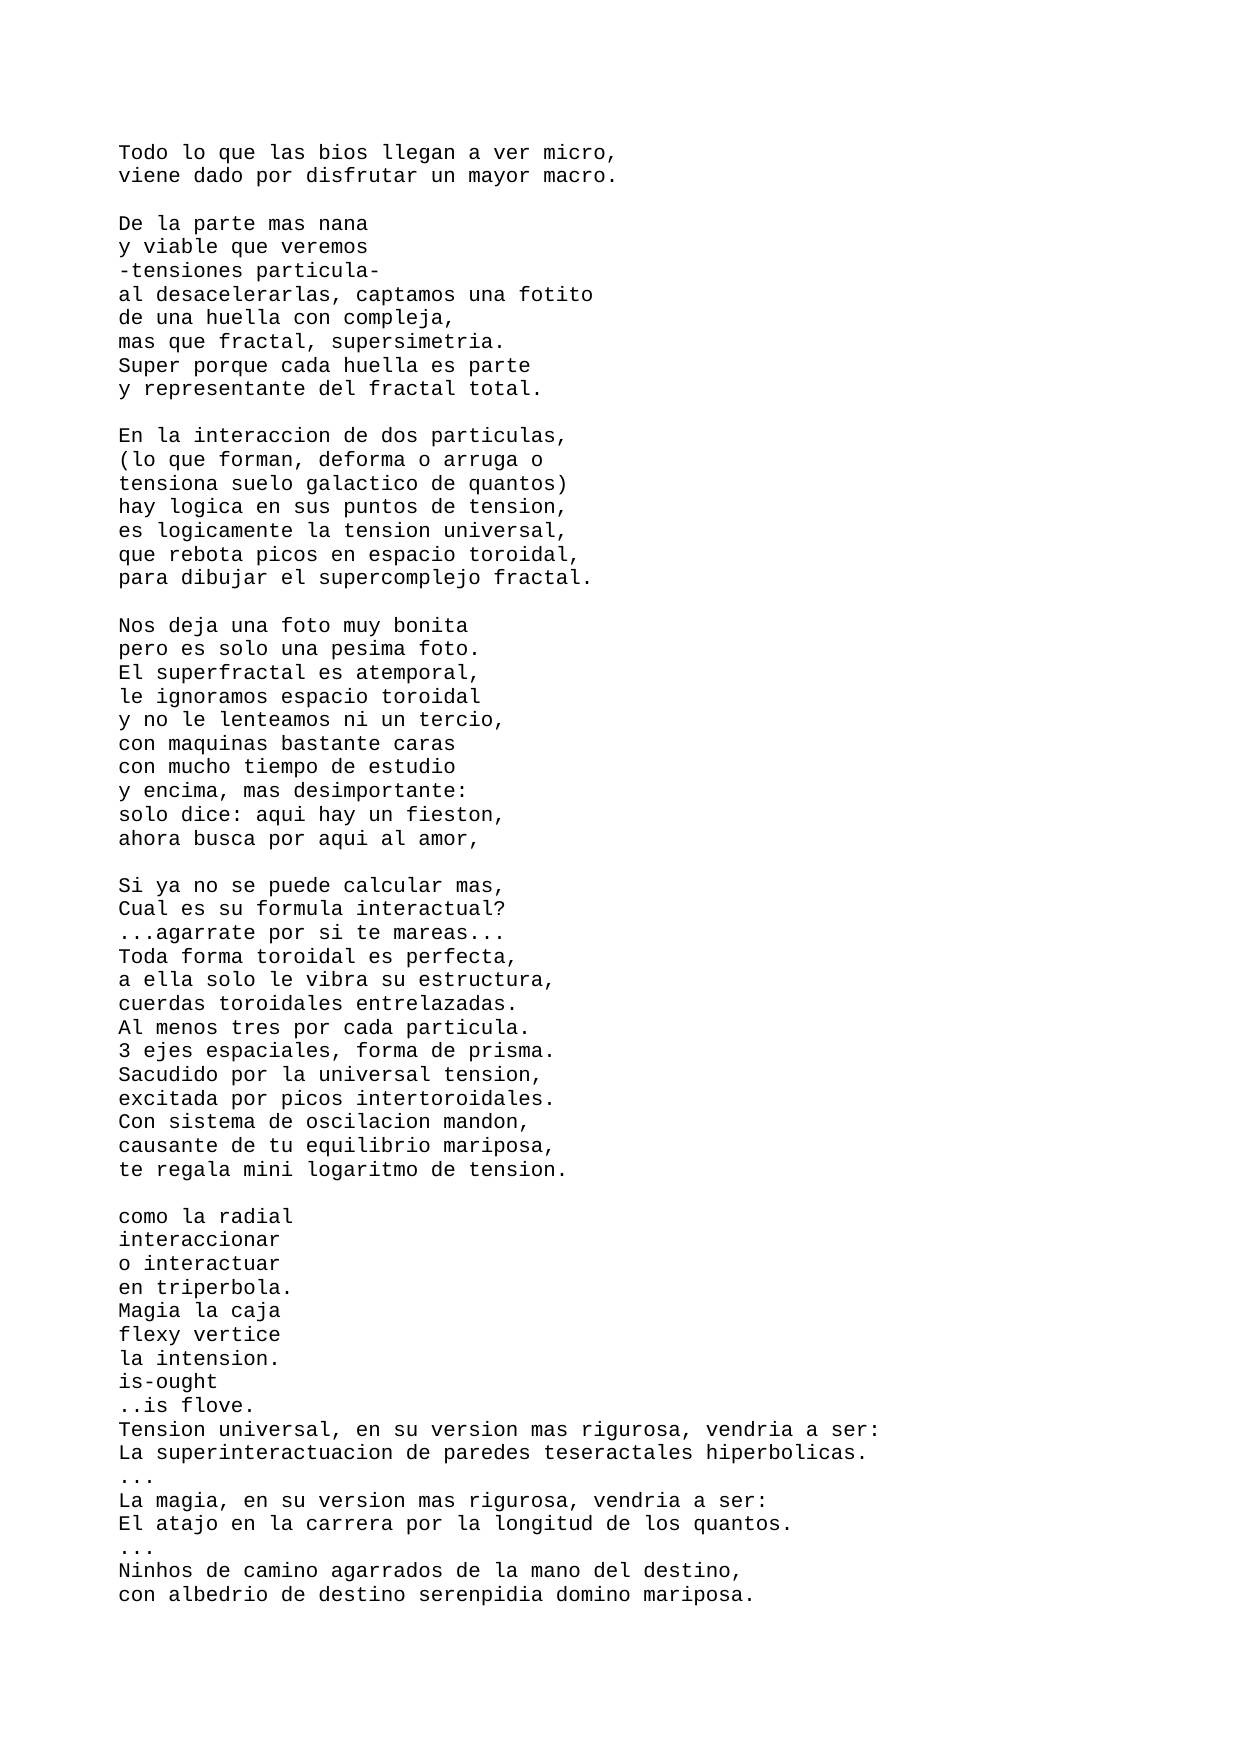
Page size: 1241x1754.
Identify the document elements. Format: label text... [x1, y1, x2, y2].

text a ella solo le vibra su estructura, [118, 969, 1122, 993]
text solo dice: aqui hay un fieston, [118, 804, 1122, 827]
text mas que fractal, supersimetria. [118, 331, 1122, 354]
text hay logica en sus puntos de tension, [118, 496, 1122, 520]
text De la parte mas nana [118, 213, 1122, 236]
text ..is flove. [118, 1395, 1122, 1419]
text con albedrio de destino serenpidia domino mariposa. [118, 1584, 1122, 1608]
text Al menos tres por cada particula. [118, 1017, 1122, 1040]
text Magia la caja [118, 1300, 1122, 1324]
text El superfractal es atemporal, [118, 662, 1122, 686]
text con maquinas bastante caras [118, 733, 1122, 757]
text Ninhos de camino agarrados de la mano del destino, [118, 1561, 1122, 1584]
text tensiona suelo galactico de quantos) [118, 473, 1122, 496]
text ... [118, 1466, 1122, 1489]
text cuerdas toroidales entrelazadas. [118, 993, 1122, 1017]
text la intension. [118, 1348, 1122, 1371]
text o interactuar [118, 1253, 1122, 1277]
text de una huella con compleja, [118, 307, 1122, 331]
text Todo lo que las bios llegan a ver micro, [118, 142, 1122, 165]
text Con sistema de oscilacion mandon, [118, 1111, 1122, 1135]
text is-ought [118, 1371, 1122, 1395]
text Sacudido por la universal tension, [118, 1064, 1122, 1088]
text al desacelerarlas, captamos una fotito [118, 284, 1122, 307]
text (lo que forman, deforma o arruga o [118, 449, 1122, 473]
text Toda forma toroidal es perfecta, [118, 946, 1122, 969]
text interaccionar [118, 1229, 1122, 1253]
text viene dado por disfrutar un mayor macro. [118, 165, 1122, 189]
text le ignoramos espacio toroidal [118, 686, 1122, 709]
text La magia, en su version mas rigurosa, vendria a ser: [118, 1489, 1122, 1513]
text excitada por picos intertoroidales. [118, 1088, 1122, 1111]
text que rebota picos en espacio toroidal, [118, 544, 1122, 567]
text El atajo en la carrera por la longitud de los quantos. [118, 1513, 1122, 1537]
text Super porque cada huella es parte [118, 354, 1122, 378]
text causante de tu equilibrio mariposa, [118, 1135, 1122, 1158]
text para dibujar el supercomplejo fractal. [118, 567, 1122, 591]
text Nos deja una foto muy bonita [118, 615, 1122, 638]
text es logicamente la tension universal, [118, 520, 1122, 544]
text Cual es su formula interactual? [118, 898, 1122, 922]
text 3 ejes espaciales, forma de prisma. [118, 1040, 1122, 1064]
text con mucho tiempo de estudio [118, 757, 1122, 780]
text flexy vertice [118, 1324, 1122, 1348]
text pero es solo una pesima foto. [118, 638, 1122, 662]
text La superinteractuacion de paredes teseractales hiperbolicas. [118, 1442, 1122, 1466]
text ...agarrate por si te mareas... [118, 922, 1122, 946]
text -tensiones particula- [118, 260, 1122, 284]
text y viable que veremos [118, 236, 1122, 260]
text ... [118, 1537, 1122, 1561]
text y no le lenteamos ni un tercio, [118, 709, 1122, 733]
text En la interaccion de dos particulas, [118, 426, 1122, 449]
text Tension universal, en su version mas rigurosa, vendria a ser: [118, 1419, 1122, 1442]
text ahora busca por aqui al amor, [118, 827, 1122, 851]
text y representante del fractal total. [118, 378, 1122, 402]
text como la radial [118, 1206, 1122, 1229]
text Si ya no se puede calcular mas, [118, 875, 1122, 898]
text en triperbola. [118, 1277, 1122, 1300]
text te regala mini logaritmo de tension. [118, 1158, 1122, 1182]
text y encima, mas desimportante: [118, 780, 1122, 804]
